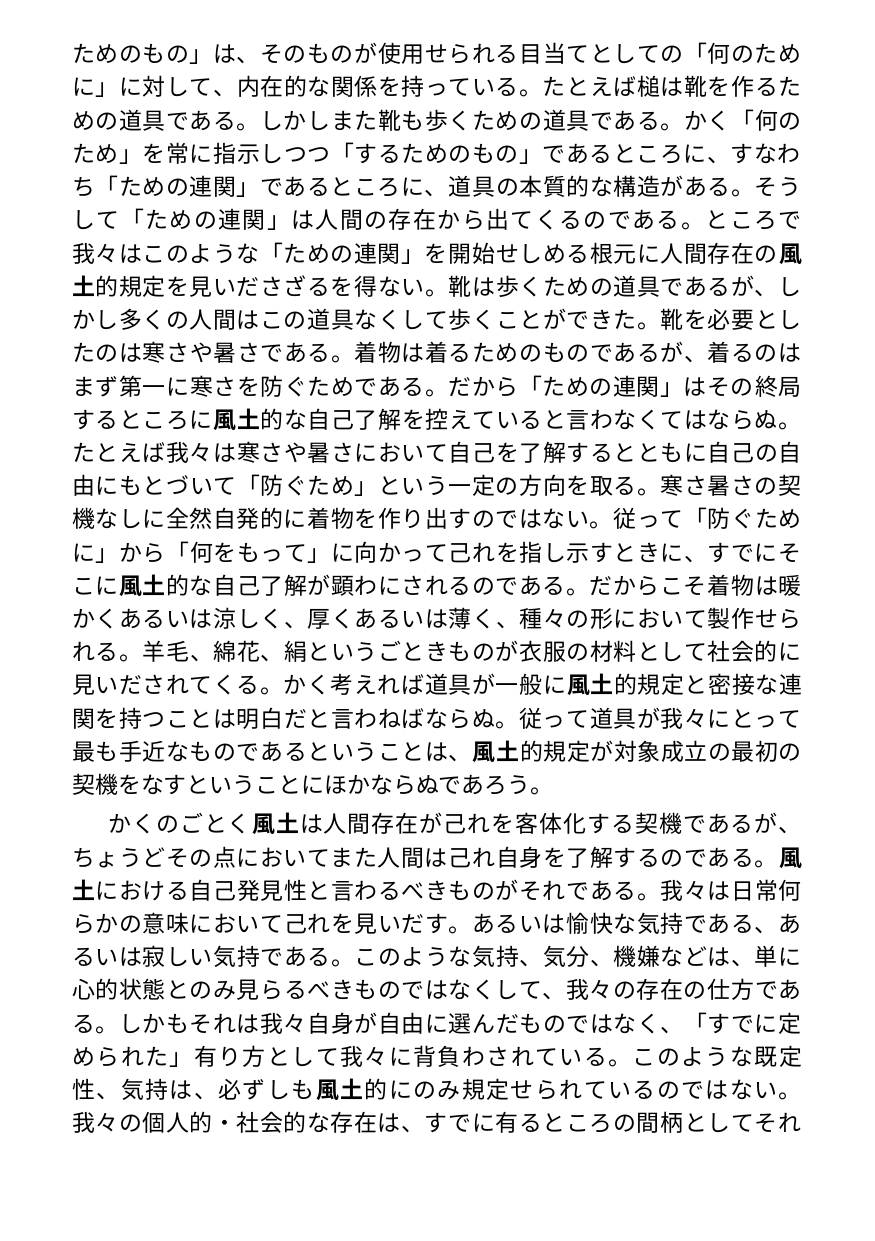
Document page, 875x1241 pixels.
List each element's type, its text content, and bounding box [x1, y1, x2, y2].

text かくのごとく風土は人間存在が己れを客体化する契機であるが、ちょうどその点においてまた人間は己れ自身を了解するのである。風土における自己発見性と言わるべきものがそれである。我々は日常何らかの意味において己れを見いだす。あるいは愉快な気持である、あるいは寂しい気持である。このような気持、気分、機嫌などは、単に心的状態とのみ見らるべきものではなくして、我々の存在の仕方である。しかもそれは我々自身が自由に選んだものではなく、「すでに定められた」有り方として我々に背負わされている。このような既定性、気持は、必ずしも風土的にのみ規定せられているのではない。我々の個人的・社会的な存在は、すでに有るところの間柄としてそれ [72, 806, 802, 1138]
text ためのもの」は、そのものが使用せられる目当てとしての「何のために」に対して、内在的な関係を持っている。たとえば槌は靴を作るための道具である。しかしまた靴も歩くための道具である。かく「何のため」を常に指示しつつ「するためのもの」であるところに、すなわち「ための連関」であるところに、道具の本質的な構造がある。そうして「ための連関」は人間の存在から出てくるのである。ところで我々はこのような「ための連関」を開始せしめる根元に人間存在の風土的規定を見いださざるを得ない。靴は歩くための道具であるが、しかし多くの人間はこの道具なくして歩くことができた。靴を必要としたのは寒さや暑さである。着物は着るためのものであるが、着るのはまず第一に寒さを防ぐためである。だから「ための連関」はその終局するところに風土的な自己了解を控えていると言わなくてはならぬ。たとえば我々は寒さや暑さにおいて自己を了解するとともに自己の自由にもとづいて「防ぐため」という一定の方向を取る。寒さ暑さの契機なしに全然自発的に着物を作り出すのではない。従って「防ぐために」から「何をもって」に向かって己れを指し示すときに、すでにそこに風土的な自己了解が顕わにされるのである。だからこそ着物は暖かくあるいは涼しく、厚くあるいは薄く、種々の形において製作せられる。羊毛、綿花、絹というごときものが衣服の材料として社会的に見いだされてくる。かく考えれば道具が一般に風土的規定と密接な連関を持つことは明白だと言わねばならぬ。従って道具が我々にとって最も手近なものであるということは、風土的規定が対象成立の最初の契機をなすということにほかならぬであろう。 [72, 36, 802, 800]
